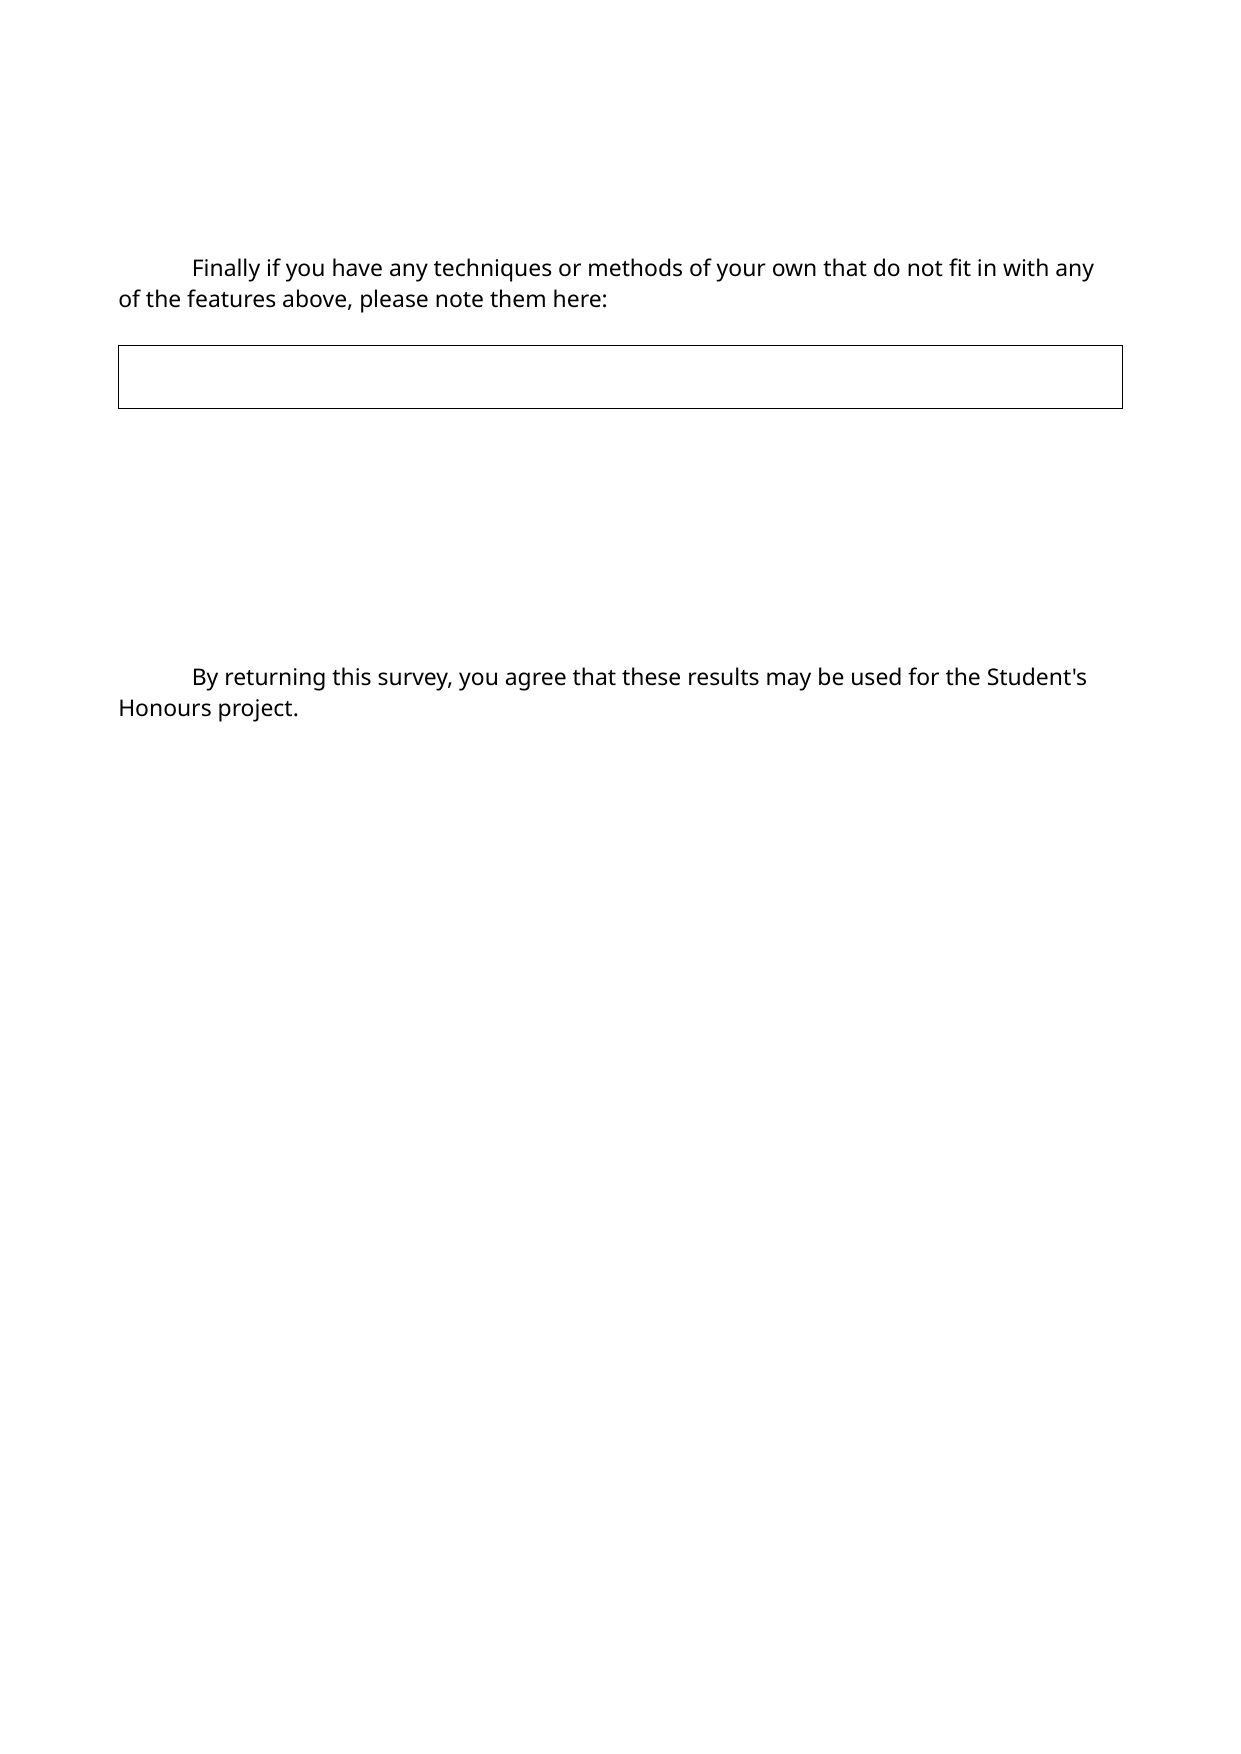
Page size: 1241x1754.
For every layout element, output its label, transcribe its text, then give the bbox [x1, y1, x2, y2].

text By returning this survey, you agree that these results may be used for the Student's Honours project. [118, 661, 1122, 724]
text Finally if you have any techniques or methods of your own that do not fit in with any of the features above, please note them here: [118, 252, 1122, 314]
